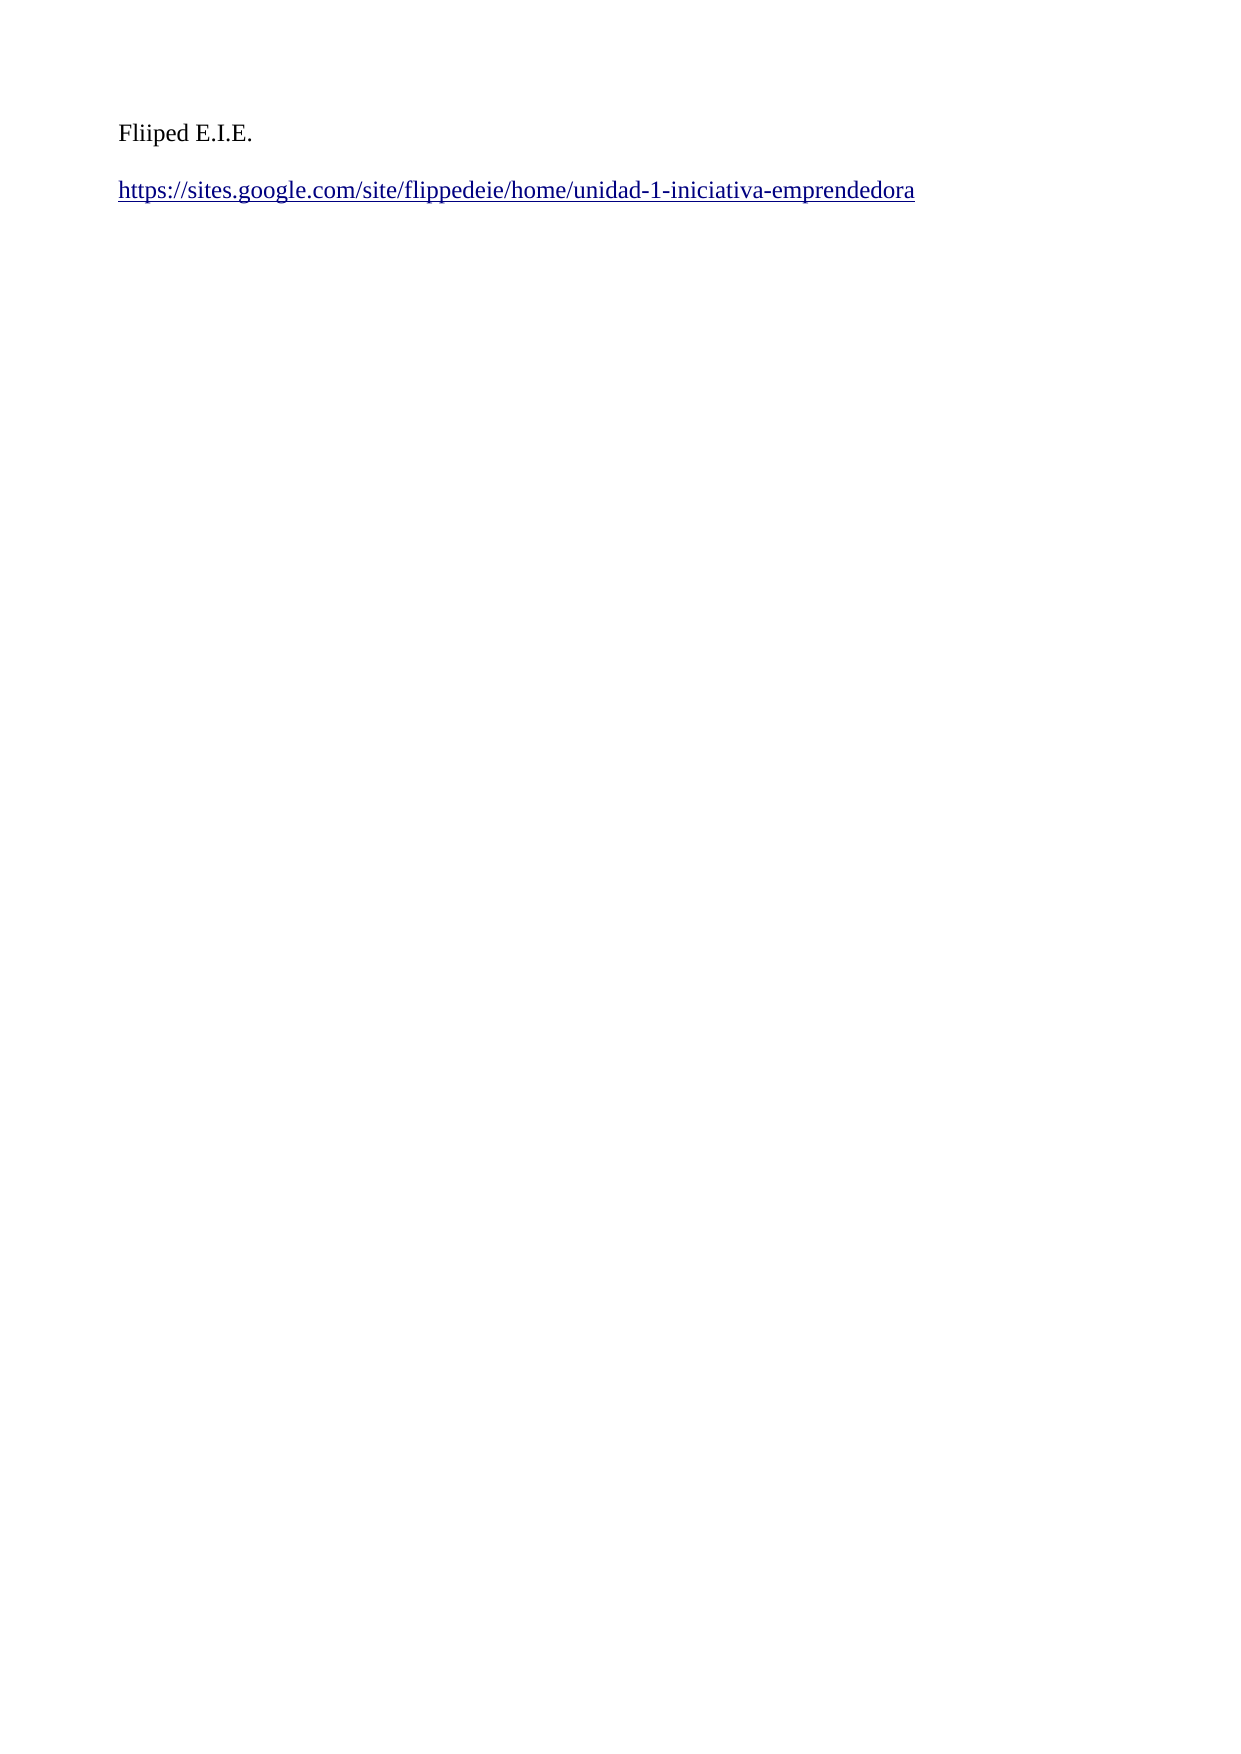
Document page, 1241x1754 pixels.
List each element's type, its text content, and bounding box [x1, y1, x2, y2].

text https://sites.google.com/site/flippedeie/home/unidad-1-iniciativa-emprendedora [118, 176, 1122, 204]
text Fliiped E.I.E. [118, 118, 1122, 147]
